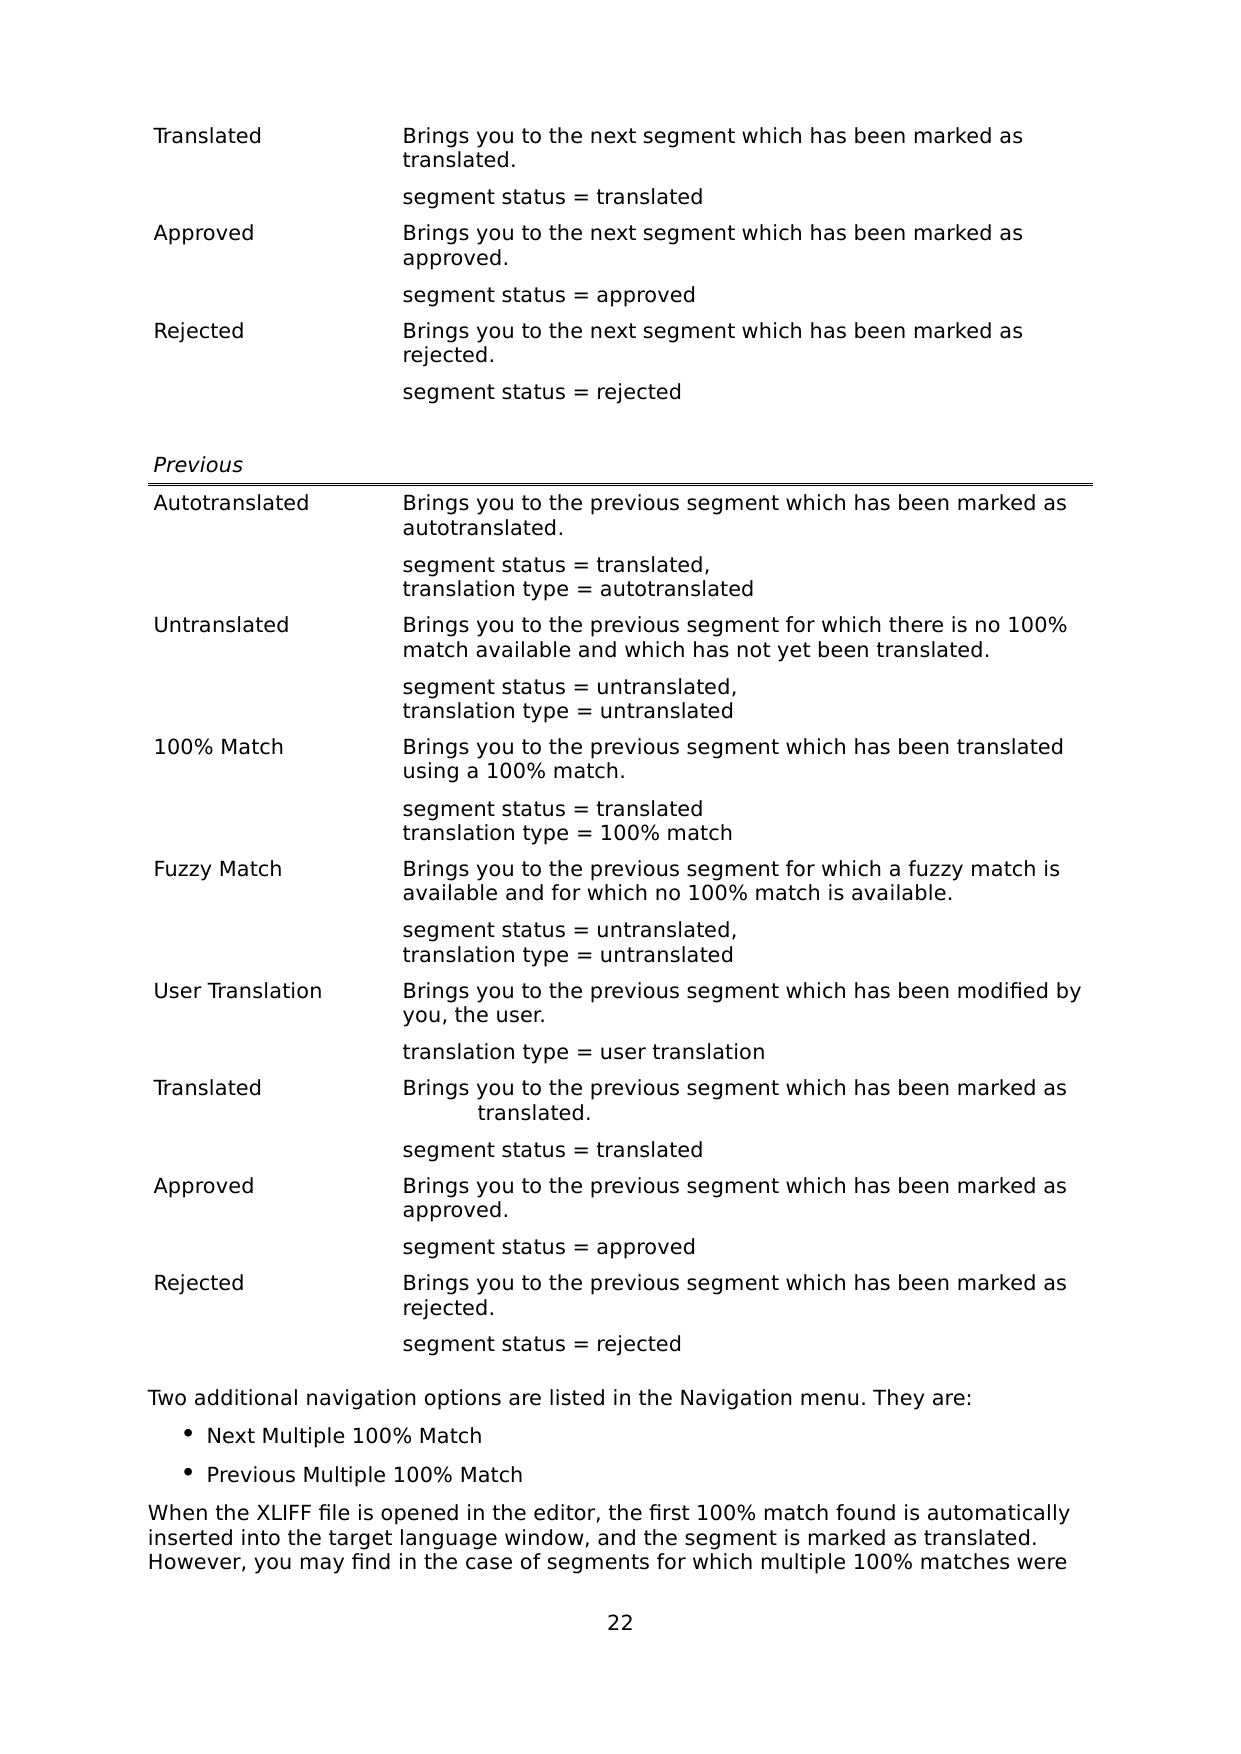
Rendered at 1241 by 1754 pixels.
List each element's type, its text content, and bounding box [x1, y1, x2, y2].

table_cell 100% Match [148, 729, 397, 851]
table_cell User Translation [148, 973, 397, 1070]
table_cell Approved [148, 1168, 397, 1265]
table_cell Brings you to the previous segment which has been modified by you, the user. translation type = user translation [397, 973, 1093, 1070]
table_cell Translated [148, 1070, 397, 1168]
table_cell Fuzzy Match [148, 851, 397, 973]
table_cell Brings you to the previous segment which has been marked as approved. segment status = approved [397, 1168, 1093, 1265]
table_header Previous [148, 447, 1093, 483]
table_cell Brings you to the next segment which has been marked as approved. segment status = approved [397, 216, 1093, 313]
table_cell Brings you to the previous segment which has been marked as translated. segment status = translated [397, 1070, 1093, 1168]
table_cell Brings you to the previous segment which has been marked as rejected. segment status = rejected [397, 1265, 1093, 1363]
table_cell Rejected [148, 1265, 397, 1363]
table_cell Rejected [148, 313, 397, 410]
text Two additional navigation options are listed in the Navigation menu. They are: [148, 1386, 1093, 1411]
list Previous Multiple 100% Match [183, 1462, 1093, 1488]
table_cell Brings you to the previous segment which has been marked as autotranslated. segment status = translated, translation type = autotranslated [397, 486, 1093, 607]
list Next Multiple 100% Match [183, 1423, 1093, 1449]
table_cell Brings you to the previous segment for which a fuzzy match is available and for which no 100% match is available. segment status = untranslated, translation type = untranslated [397, 851, 1093, 973]
table_cell Autotranslated [148, 486, 397, 607]
table_cell Translated [148, 118, 397, 216]
text When the XLIFF file is opened in the editor, the first 100% match found is automatically inserted into the target language window, and the segment is marked as translated. However, you may find in the case of segments for which multiple 100% matches were [148, 1501, 1093, 1574]
table_cell Approved [148, 216, 397, 313]
table_cell Brings you to the previous segment which has been translated using a 100% match. segment status = translated translation type = 100% match [397, 729, 1093, 851]
table_cell Brings you to the next segment which has been marked as translated. segment status = translated [397, 118, 1093, 216]
table_cell Untranslated [148, 608, 397, 729]
table_cell Brings you to the next segment which has been marked as rejected. segment status = rejected [397, 313, 1093, 410]
table_cell Brings you to the previous segment for which there is no 100% match available and which has not yet been translated. segment status = untranslated, translation type = untranslated [397, 608, 1093, 729]
